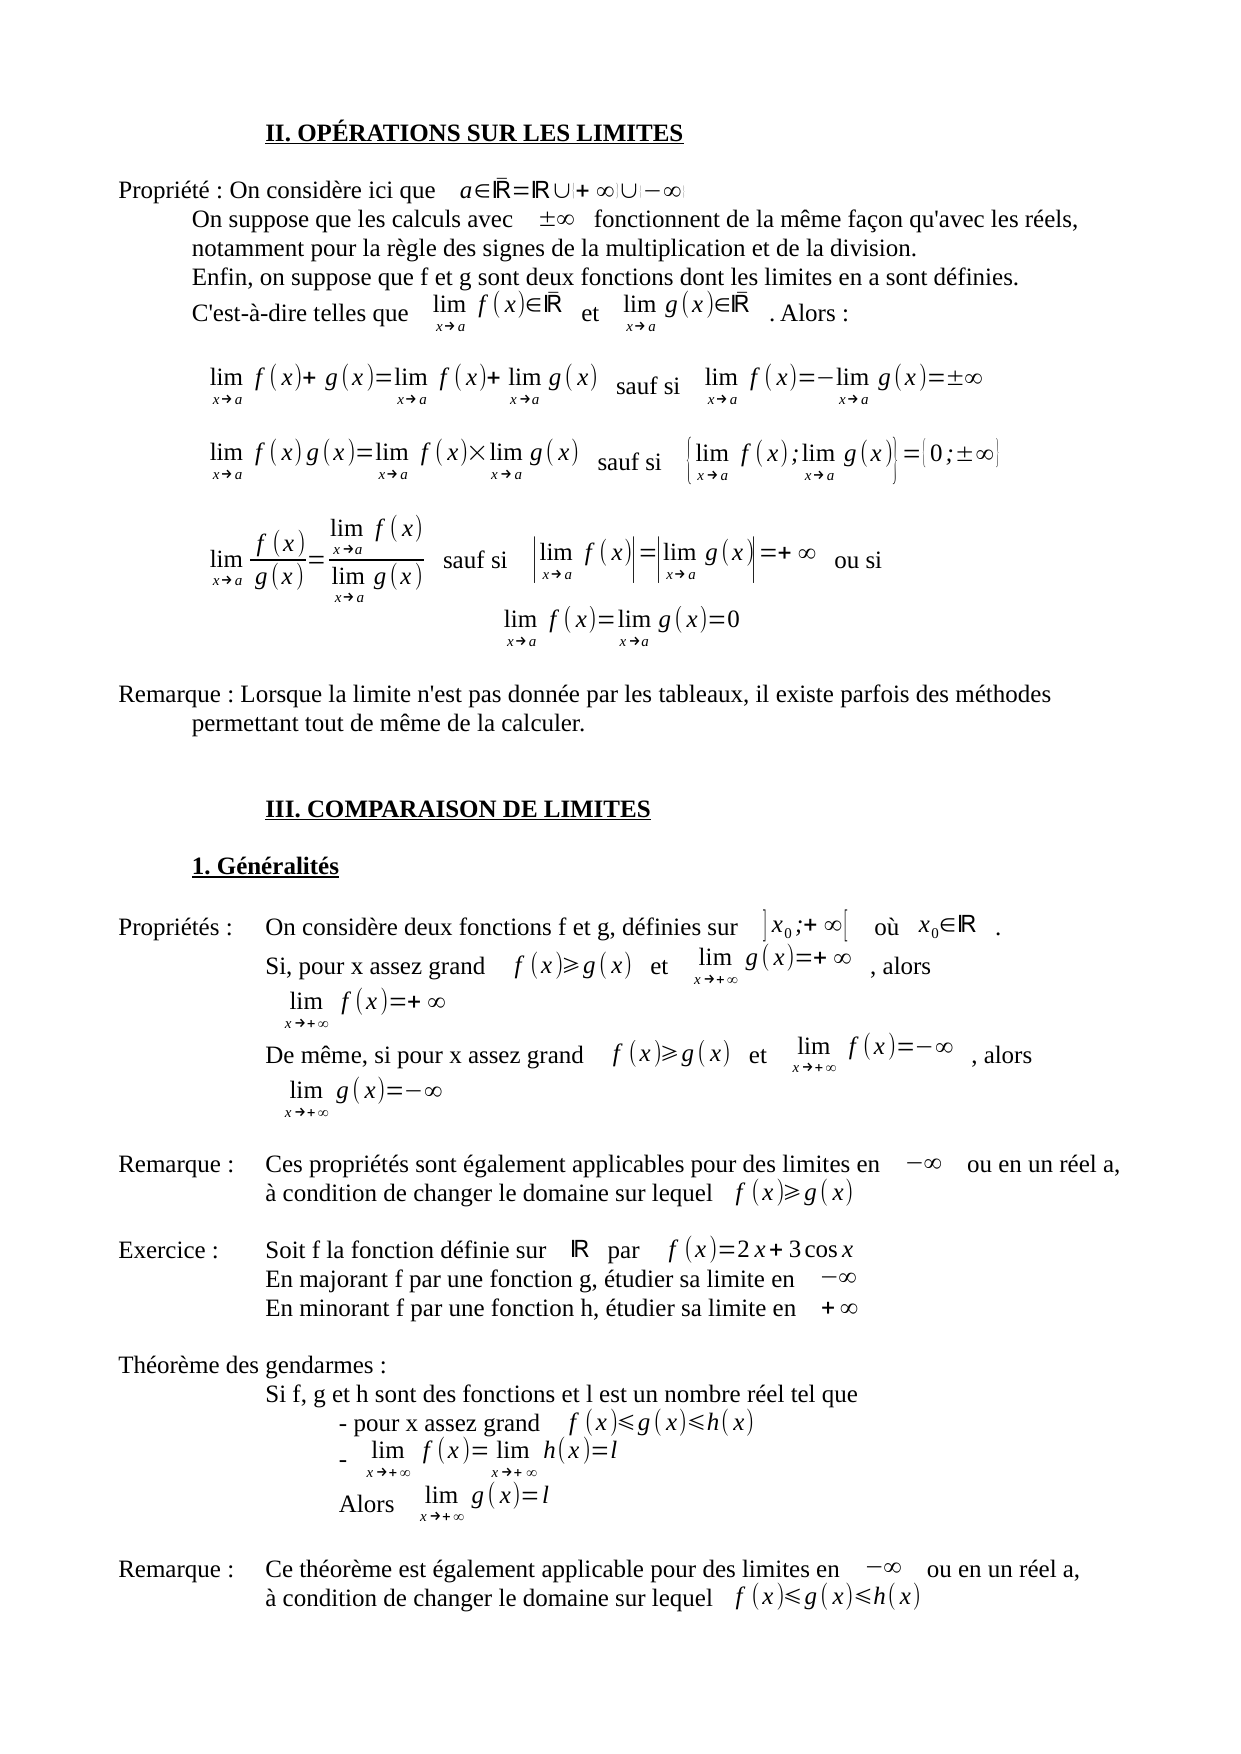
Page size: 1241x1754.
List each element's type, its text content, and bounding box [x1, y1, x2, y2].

text Si, pour x assez grand et , alors [118, 943, 1122, 988]
text Exercice : Soit f la fonction définie sur par [118, 1236, 1122, 1264]
text sauf si ou si [118, 514, 1122, 606]
text Propriétés : On considère deux fonctions f et g, définies sur où. [118, 909, 1122, 943]
text III. COMPARAISON DE LIMITES [118, 794, 1122, 823]
text II. OPÉRATIONS SUR LES LIMITES [118, 118, 1122, 147]
text Remarque : Ces propriétés sont également applicables pour des limites en ou en un réel a, à condition de changer le domaine sur lequel [118, 1149, 1122, 1207]
text - [118, 1437, 1122, 1481]
text Enfin, on suppose que f et g sont deux fonctions dont les limites en a sont définies. C'est-à-dire telles que et . Alors : [118, 262, 1122, 335]
text On suppose que les calculs avec fonctionnent de la même façon qu'avec les réels, notamment pour la règle des signes de la multiplication et de la division. [118, 204, 1122, 262]
text Théorème des gendarmes : [118, 1351, 1122, 1379]
text 1. Généralités [118, 851, 1122, 880]
text Si f, g et h sont des fonctions et l est un nombre réel tel que [118, 1379, 1122, 1408]
text - pour x assez grand [118, 1408, 1122, 1437]
text Remarque : Ce théorème est également applicable pour des limites en ou en un réel a, à condition de changer le domaine sur lequel [118, 1554, 1122, 1612]
text Remarque : Lorsque la limite n'est pas donnée par les tableaux, il existe parfois des méthodes permettant tout de même de la calculer. [118, 679, 1122, 736]
text sauf si [118, 364, 1122, 408]
text Propriété : On considère ici que [118, 176, 1122, 204]
text En majorant f par une fonction g, étudier sa limite en [118, 1264, 1122, 1293]
text En minorant f par une fonction h, étudier sa limite en [118, 1293, 1122, 1322]
text De même, si pour x assez grand et , alors [118, 1032, 1122, 1076]
text sauf si [118, 437, 1122, 485]
text Alors [118, 1481, 1122, 1525]
